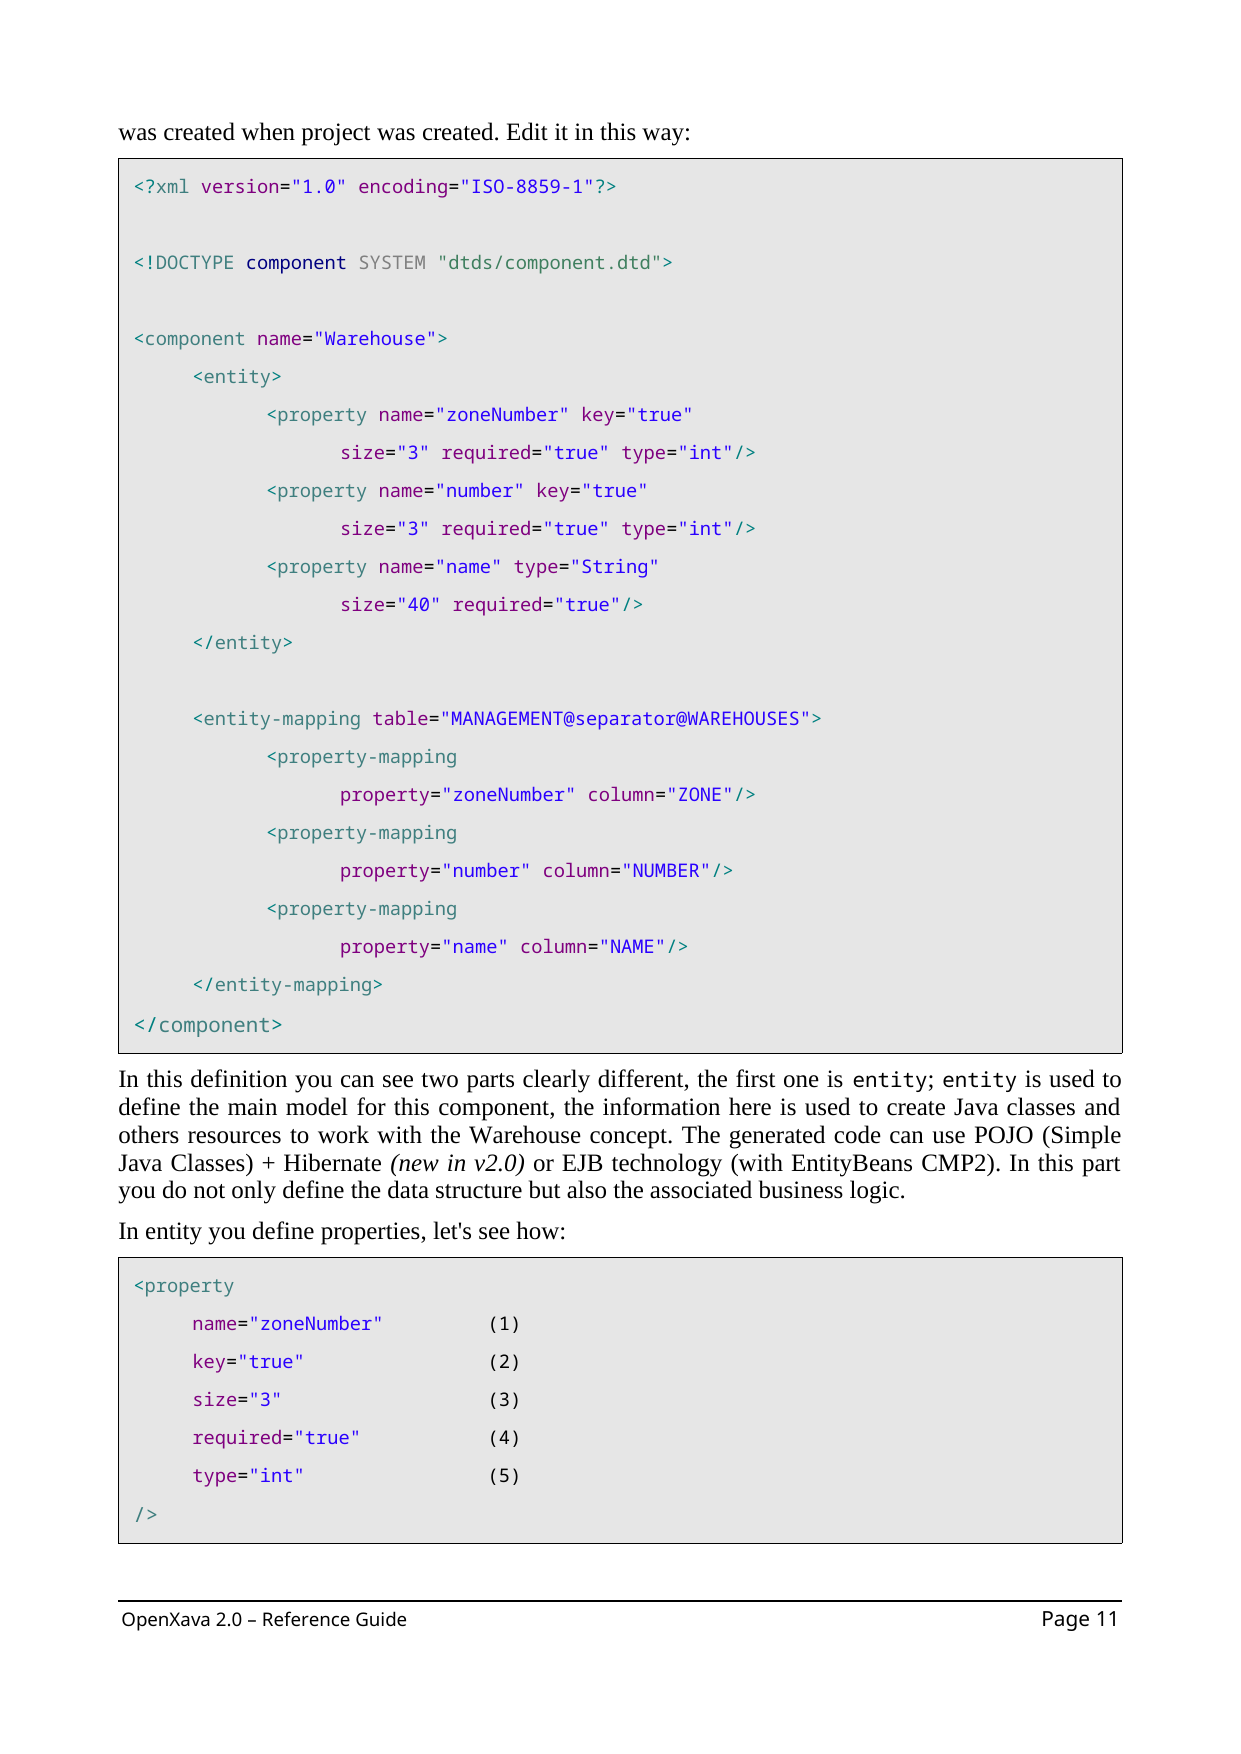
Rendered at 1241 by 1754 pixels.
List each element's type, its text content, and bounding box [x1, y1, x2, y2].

text <entity-mapping table="MANAGEMENT@separator@WAREHOUSES"> [119, 691, 1122, 729]
text </component> [119, 995, 1122, 1053]
text <property name="number" key="true" [119, 462, 1122, 501]
text </entity-mapping> [119, 957, 1122, 995]
text /> [119, 1485, 1122, 1543]
text <property-mapping [119, 881, 1122, 919]
text property="name" column="NAME"/> [119, 919, 1122, 957]
text size="3" required="true" type="int"/> [119, 501, 1122, 538]
text <!DOCTYPE component SYSTEM "dtds/component.dtd"> [119, 234, 1122, 272]
text size="3" (3) [119, 1371, 1122, 1409]
text size="3" required="true" type="int"/> [119, 424, 1122, 462]
text property="zoneNumber" column="ZONE"/> [119, 767, 1122, 805]
text name="zoneNumber" (1) [119, 1295, 1122, 1333]
text <property name="name" type="String" [119, 538, 1122, 577]
text <property name="zoneNumber" key="true" [119, 386, 1122, 424]
text <component name="Warehouse"> [119, 310, 1122, 348]
text In this definition you can see two parts clearly different, the first one is entity; entity is used to define the main model for this component, the information here is used to create Java classes and others resources to work with the Warehouse concept. The generated code can use POJO (Simple Java Classes) + Hibernate (new in v2.0) or EJB technology (with EntityBeans CMP2). In this part you do not only define the data structure but also the associated business logic. [118, 1065, 1122, 1204]
text <property-mapping [119, 729, 1122, 767]
text </entity> [119, 614, 1122, 653]
text <entity> [119, 348, 1122, 386]
text type="int" (5) [119, 1447, 1122, 1485]
text property="number" column="NUMBER"/> [119, 843, 1122, 881]
text <?xml version="1.0" encoding="ISO-8859-1"?> [119, 159, 1122, 196]
text In entity you define properties, let's see how: [118, 1217, 1122, 1244]
text <property [119, 1258, 1122, 1295]
text <property-mapping [119, 805, 1122, 843]
text key="true" (2) [119, 1333, 1122, 1371]
text was created when project was created. Edit it in this way: [118, 118, 1122, 146]
text size="40" required="true"/> [119, 577, 1122, 614]
text required="true" (4) [119, 1409, 1122, 1447]
